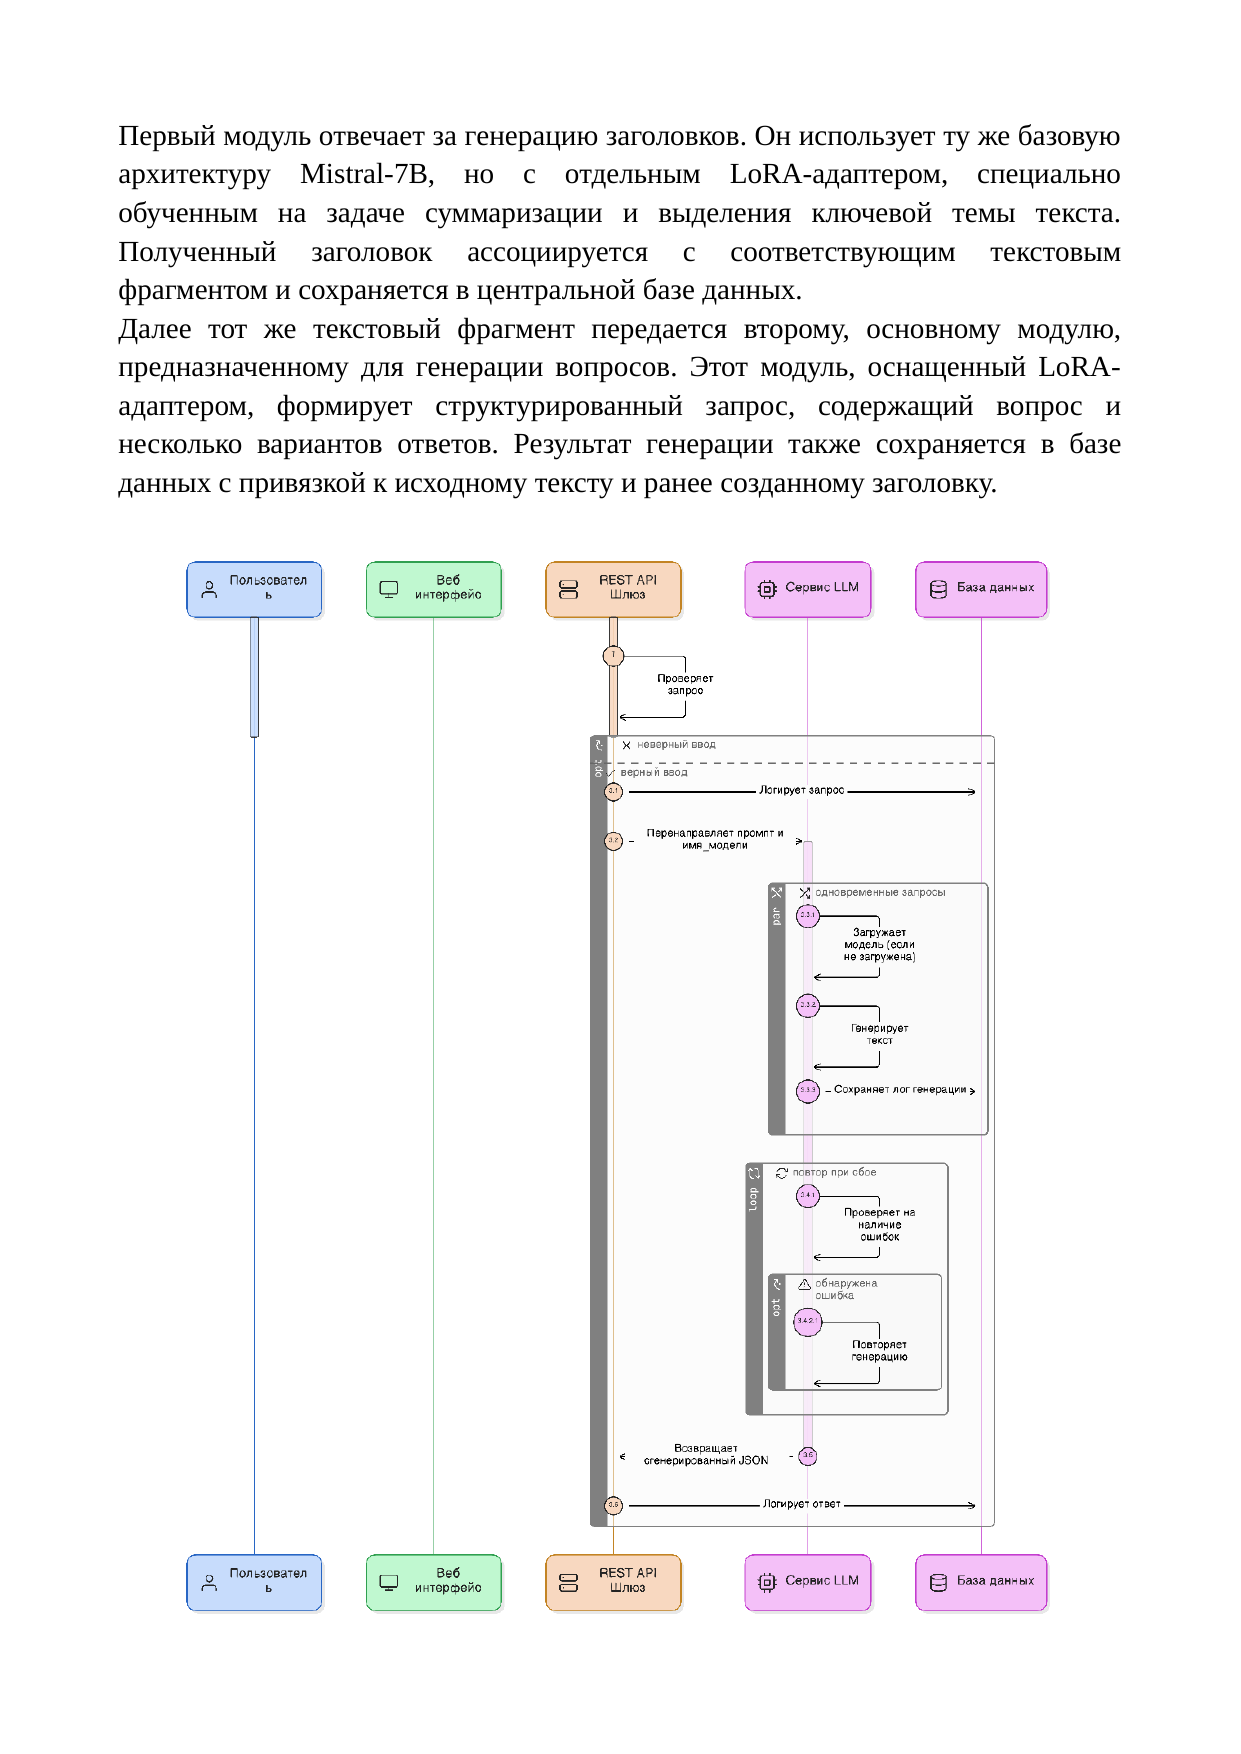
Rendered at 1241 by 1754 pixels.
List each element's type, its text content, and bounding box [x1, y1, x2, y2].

picture [166, 542, 1057, 1624]
text Первый модуль отвечает за генерацию заголовков. Он использует ту же базовую архитектуру Mistral-7B, но с отдельным LoRA-адаптером, специально обученным на задаче суммаризации и выделения ключевой темы текста. Полученный заголовок ассоциируется с соответствующим текстовым фрагментом и сохраняется в центральной базе данных. [118, 118, 1122, 306]
text Далее тот же текстовый фрагмент передается второму, основному модулю, предназначенному для генерации вопросов. Этот модуль, оснащенный LoRA-адаптером, формирует структурированный запрос, содержащий вопрос и несколько вариантов ответов. Результат генерации также сохраняется в базе данных с привязкой к исходному тексту и ранее созданному заголовку. [118, 311, 1122, 498]
